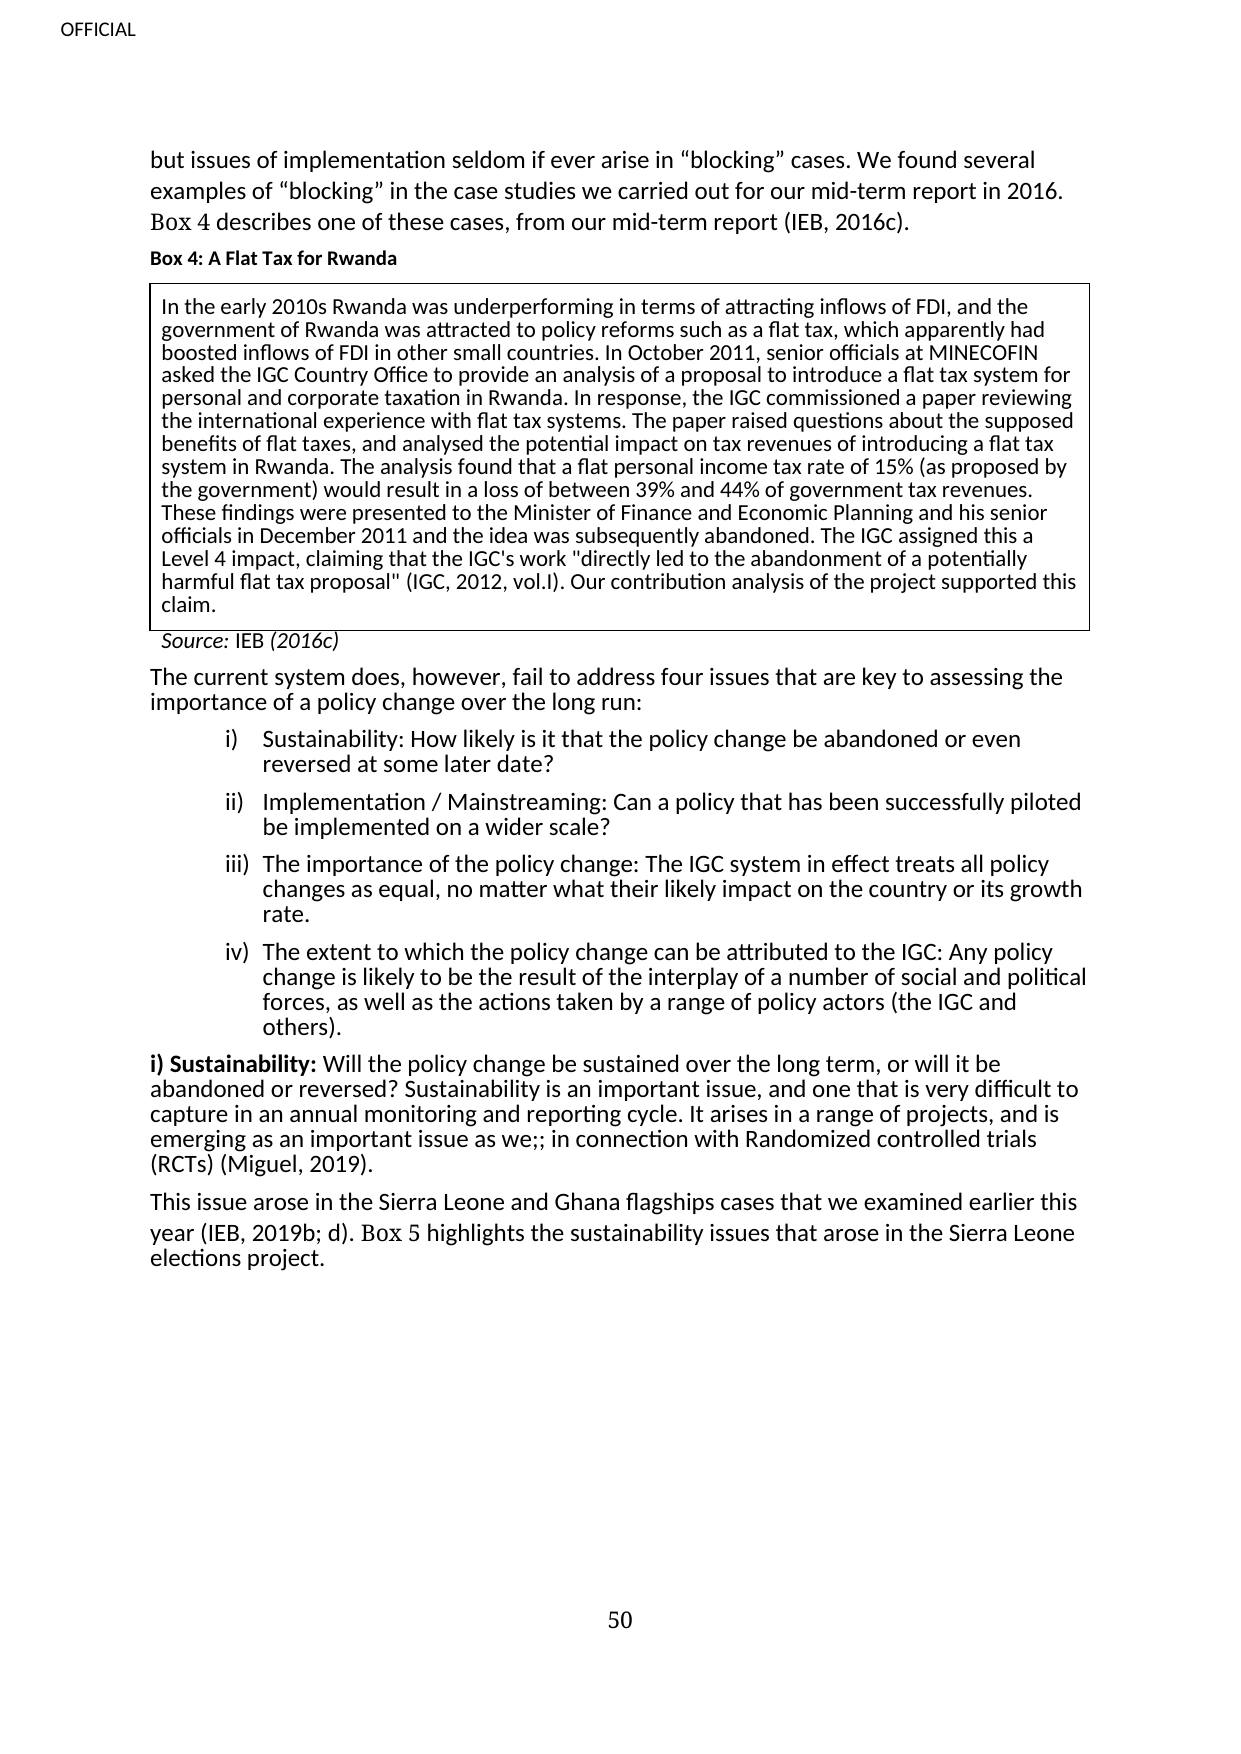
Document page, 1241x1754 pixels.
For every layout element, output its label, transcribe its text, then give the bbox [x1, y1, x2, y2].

table_header In the early 2010s Rwanda was underperforming in terms of attracting inflows of FDI, and the government of Rwanda was attracted to policy reforms such as a flat tax, which apparently had boosted inflows of FDI in other small countries. In October 2011, senior officials at MINECOFIN asked the IGC Country Office to provide an analysis of a proposal to introduce a flat tax system for personal and corporate taxation in Rwanda. In response, the IGC commissioned a paper reviewing the international experience with flat tax systems. The paper raised questions about the supposed benefits of flat taxes, and analysed the potential impact on tax revenues of introducing a flat tax system in Rwanda. The analysis found that a flat personal income tax rate of 15% (as proposed by the government) would result in a loss of between 39% and 44% of government tax revenues. These findings were presented to the Minister of Finance and Economic Planning and his senior officials in December 2011 and the idea was subsequently abandoned. The IGC assigned this a Level 4 impact, claiming that the IGC's work "directly led to the abandonment of a potentially harmful flat tax proposal" (IGC, 2012, vol.I). Our contribution analysis of the project supported this claim. [151, 284, 1089, 630]
list The importance of the policy change: The IGC system in effect treats all policy changes as equal, no matter what their likely impact on the country or its growth rate. [225, 854, 1090, 929]
list Sustainability: How likely is it that the policy change be abandoned or even reversed at some later date? [225, 729, 1090, 779]
list The extent to which the policy change can be attributed to the IGC: Any policy change is likely to be the result of the interplay of a number of social and political forces, as well as the actions taken by a range of policy actors (the IGC and others). [225, 942, 1090, 1042]
text but issues of implementation seldom if ever arise in “blocking” cases. We found several examples of “blocking” in the case studies we carried out for our mid-term report in 2016. Box 4 describes one of these cases, from our mid-term report (IEB, 2016c). [150, 150, 1090, 237]
text This issue arose in the Sierra Leone and Ghana flagships cases that we examined earlier this year (IEB, 2019b; d). Box 5 highlights the sustainability issues that arose in the Sierra Leone elections project. [150, 1192, 1090, 1273]
text Box 4: A Flat Tax for Rwanda [150, 250, 1090, 271]
table_cell Source: IEB (2016c) [150, 631, 1089, 667]
text i) Sustainability: Will the policy change be sustained over the long term, or will it be abandoned or reversed? Sustainability is an important issue, and one that is very difficult to capture in an annual monitoring and reporting cycle. It arises in a range of projects, and is emerging as an important issue as we;; in connection with Randomized controlled trials (RCTs) (Miguel, 2019). [150, 1054, 1090, 1179]
list Implementation / Mainstreaming: Can a policy that has been successfully piloted be implemented on a wider scale? [225, 792, 1090, 842]
text The current system does, however, fail to address four issues that are key to assessing the importance of a policy change over the long run: [150, 667, 1090, 717]
